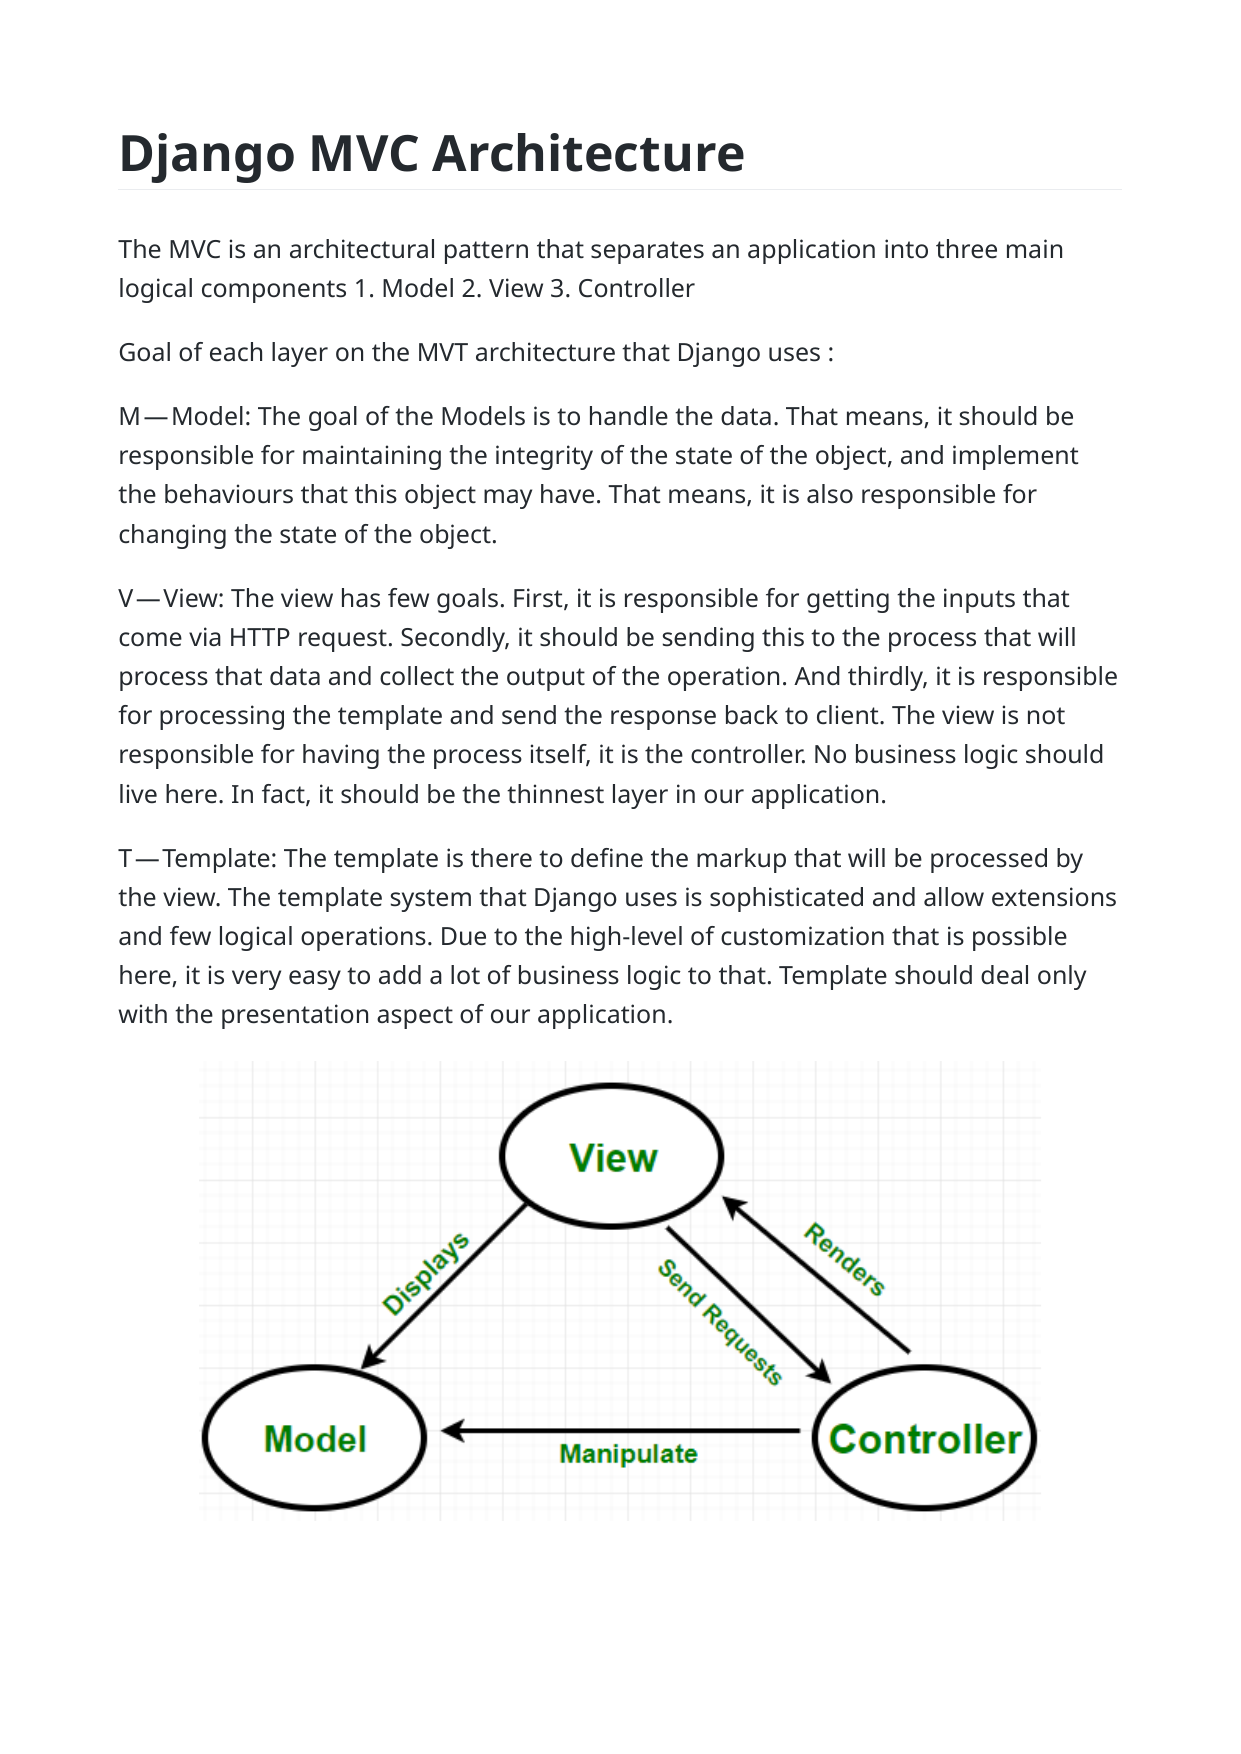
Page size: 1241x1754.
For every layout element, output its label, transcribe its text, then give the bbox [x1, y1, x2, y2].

text V — View: The view has few goals. First, it is responsible for getting the inputs that come via HTTP request. Secondly, it should be sending this to the process that will process that data and collect the output of the operation. And thirdly, it is responsible for processing the template and send the response back to client. The view is not responsible for having the process itself, it is the controller. No business logic should live here. In fact, it should be the thinnest layer in our application. [118, 580, 1122, 810]
text M — Model: The goal of the Models is to handle the data. That means, it should be responsible for maintaining the integrity of the state of the object, and implement the behaviours that this object may have. That means, it is also responsible for changing the state of the object. [118, 399, 1122, 550]
text The MVC is an architectural pattern that separates an application into three main logical components 1. Model 2. View 3. Controller [118, 231, 1122, 304]
text Goal of each layer on the MVT architecture that Django uses : [118, 334, 1122, 369]
subtitle Django MVC Architecture [118, 118, 1122, 189]
text T — Template: The template is there to define the markup that will be processed by the view. The template system that Django uses is sophisticated and allow extensions and few logical operations. Due to the high-level of customization that is possible here, it is very easy to add a lot of business logic to that. Template should deal only with the presentation aspect of our application. [118, 840, 1122, 1031]
picture [199, 1061, 1042, 1521]
